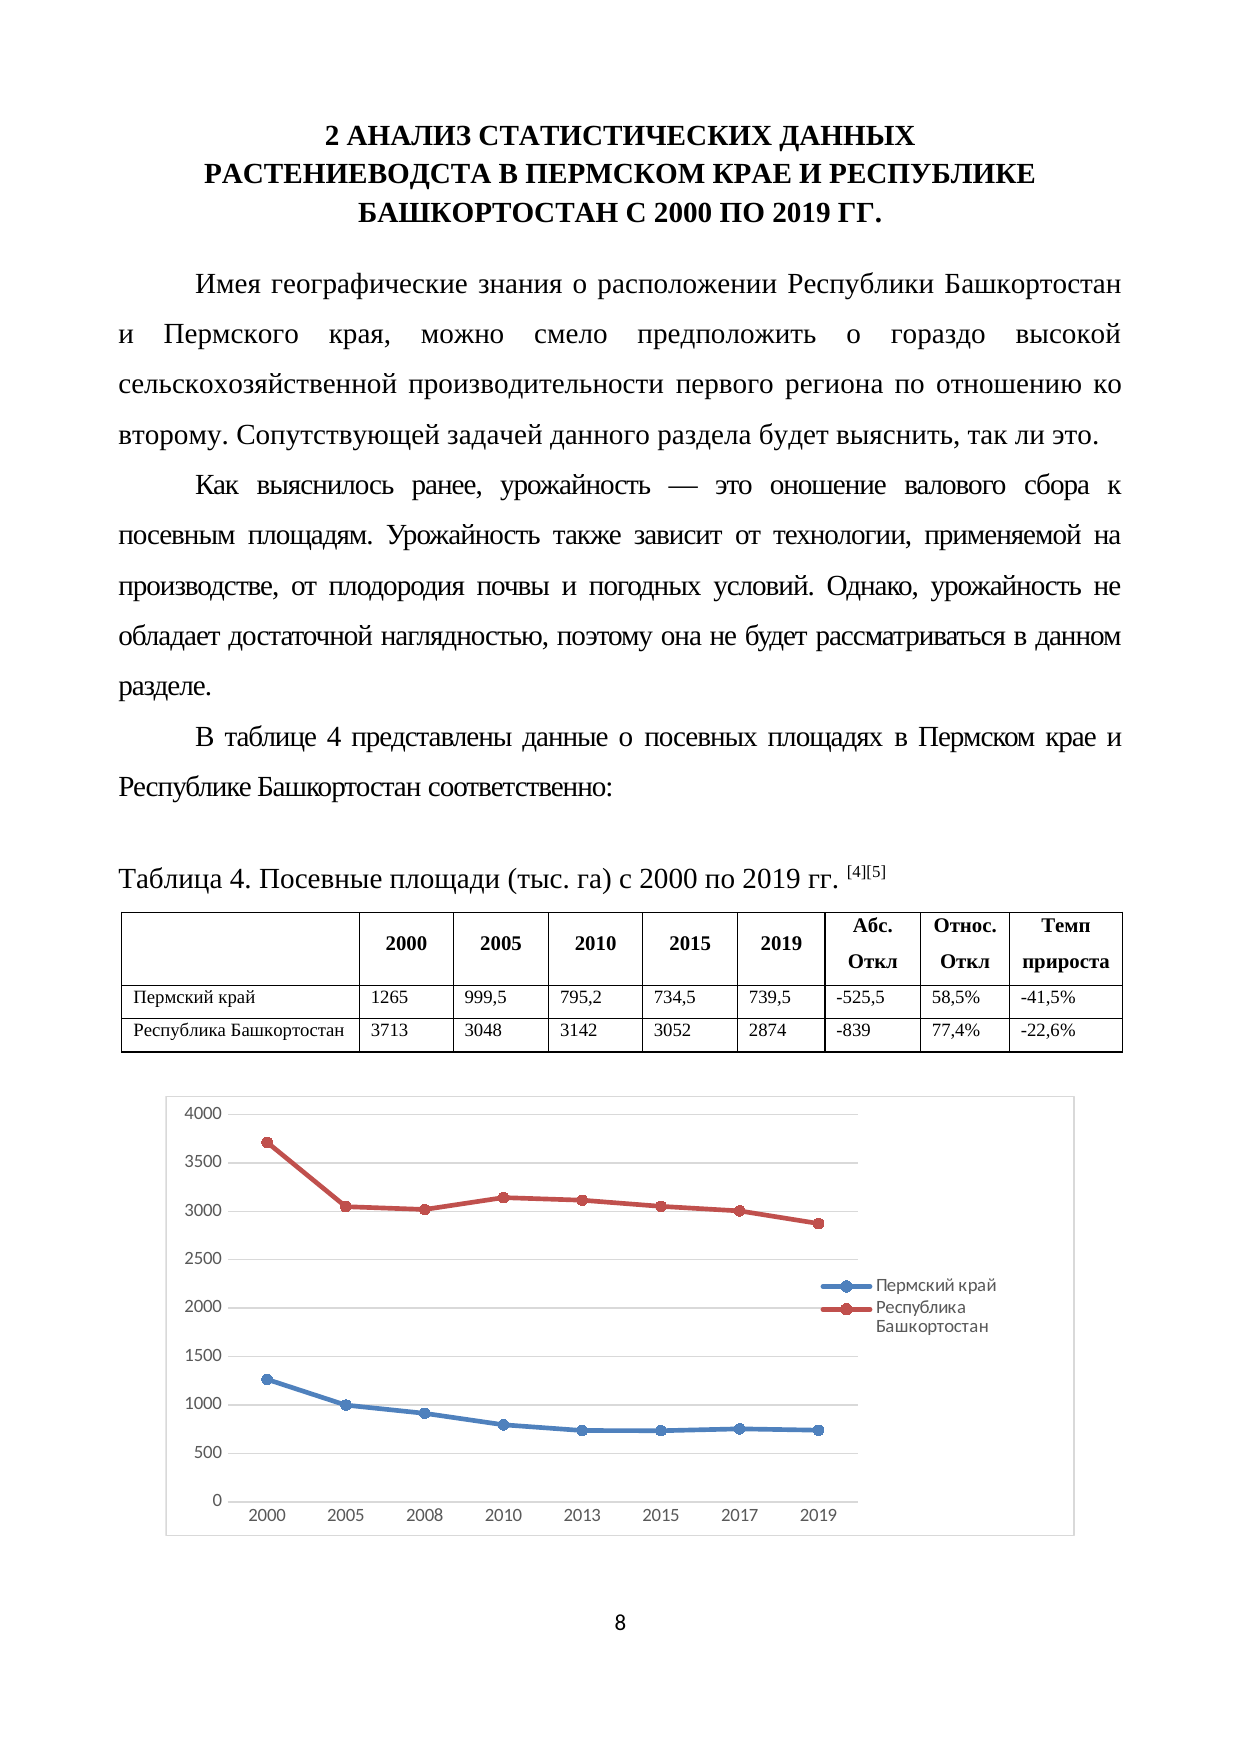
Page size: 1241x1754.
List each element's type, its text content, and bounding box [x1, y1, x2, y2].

table_header 2010 [549, 913, 642, 985]
table_cell 2874 [738, 1019, 824, 1051]
table_header 2015 [643, 913, 737, 985]
table_header 2005 [454, 913, 548, 985]
table_cell -525,5 [826, 986, 920, 1018]
subtitle 2 АНАЛИЗ СТАТИСТИЧЕСКИХ ДАННЫХ [118, 118, 1122, 152]
title В таблице 4 представлены данные о посевных площадях в Пермском крае и Республике Башкортостан соответственно: [118, 719, 1122, 803]
table_cell 3048 [454, 1019, 548, 1051]
table_cell -41,5% [1010, 986, 1122, 1018]
table_cell 795,2 [549, 986, 642, 1018]
table_cell 739,5 [738, 986, 824, 1018]
table_header Темп прироста [1010, 913, 1122, 985]
text Таблица 4. Посевные площади (тыс. га) с 2000 по 2019 гг. [4][5] [118, 861, 1122, 895]
title Как выяснилось ранее, урожайность — это оношение валового сбора к посевным площадям. Урожайность также зависит от технологии, применяемой на производстве, от плодородия почвы и погодных условий. Однако, урожайность не обладает достаточной наглядностью, поэтому она не будет рассматриваться в данном разделе. [118, 467, 1122, 702]
table_header Абс. Откл [826, 913, 920, 985]
table_header 2000 [360, 913, 453, 985]
table_cell Республика Башкортостан [122, 1019, 359, 1051]
table_cell 999,5 [454, 986, 548, 1018]
text Имея географические знания о расположении Республики Башкортостан и Пермского края, можно смело предположить о гораздо высокой сельскохозяйственной производительности первого региона по отношению ко второму. Сопутствующей задачей данного раздела будет выяснить, так ли это. [118, 266, 1122, 450]
table_cell -22,6% [1010, 1019, 1122, 1051]
table_cell -839 [826, 1019, 920, 1051]
table_cell 3142 [549, 1019, 642, 1051]
table_cell 1265 [360, 986, 453, 1018]
table_cell 3713 [360, 1019, 453, 1051]
table_cell 734,5 [643, 986, 737, 1018]
table_cell Пермский край [122, 986, 359, 1018]
table_cell 3052 [643, 1019, 737, 1051]
table_header [122, 913, 359, 985]
table_header Относ. Откл [921, 913, 1009, 985]
table_cell 58,5% [921, 986, 1009, 1018]
table_header 2019 [738, 913, 824, 985]
text РАСТЕНИЕВОДСТА В ПЕРМСКОМ КРАЕ И РЕСПУБЛИКЕ БАШКОРТОСТАН С 2000 ПО 2019 ГГ. [118, 157, 1122, 229]
table_cell 77,4% [921, 1019, 1009, 1051]
